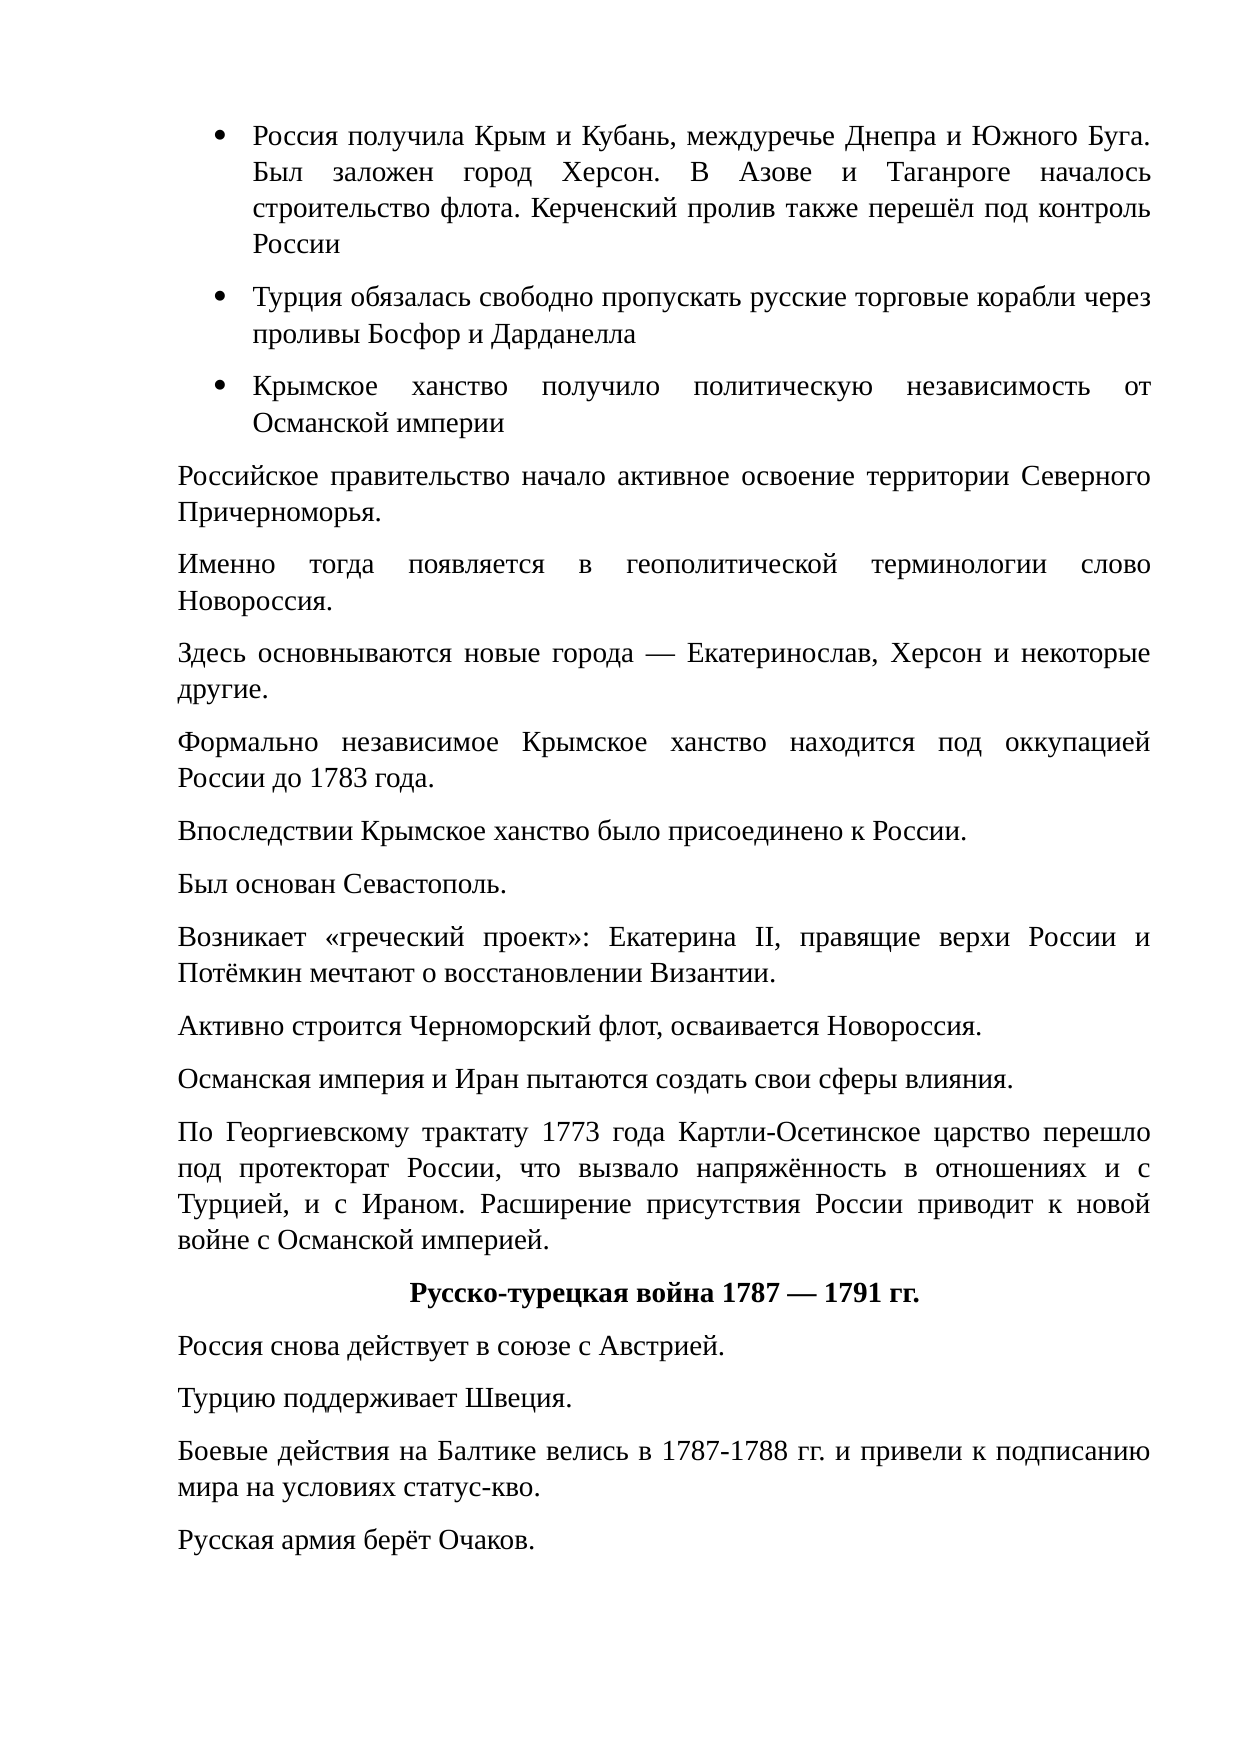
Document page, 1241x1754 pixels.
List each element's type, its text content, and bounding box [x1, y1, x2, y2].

list Турция обязалась свободно пропускать русские торговые корабли через проливы Босфор и Дарданелла [215, 279, 1152, 349]
list Россия получила Крым и Кубань, междуречье Днепра и Южного Буга. Был заложен город Херсон. В Азове и Таганроге началось строительство флота. Керченский пролив также перешёл под контроль России [215, 118, 1152, 260]
text Турцию поддерживает Швеция. [177, 1381, 1152, 1414]
text Российское правительство начало активное освоение территории Северного Причерноморья. [177, 458, 1152, 527]
text Русско-турецкая война 1787 — 1791 гг. [177, 1275, 1152, 1308]
text Русская армия берёт Очаков. [177, 1522, 1152, 1556]
text По Георгиевскому трактату 1773 года Картли-Осетинское царство перешло под протекторат России, что вызвало напряжённость в отношениях и с Турцией, и с Ираном. Расширение присутствия России приводит к новой войне с Османской империей. [177, 1114, 1152, 1256]
text Османская империя и Иран пытаются создать свои сферы влияния. [177, 1061, 1152, 1094]
list Крымское ханство получило политическую независимость от Османской империи [215, 368, 1152, 438]
text Возникает «греческий проект»: Екатерина II, правящие верхи России и Потёмкин мечтают о восстановлении Византии. [177, 919, 1152, 989]
text Россия снова действует в союзе с Австрией. [177, 1328, 1152, 1361]
text Здесь основнываются новые города — Екатеринослав, Херсон и некоторые другие. [177, 636, 1152, 705]
text Именно тогда появляется в геополитической терминологии слово Новороссия. [177, 547, 1152, 616]
text Впоследствии Крымское ханство было присоединено к России. [177, 813, 1152, 847]
text Был основан Севастополь. [177, 866, 1152, 900]
text Активно строится Черноморский флот, осваивается Новороссия. [177, 1008, 1152, 1042]
text Боевые действия на Балтике велись в 1787-1788 гг. и привели к подписанию мира на условиях статус-кво. [177, 1433, 1152, 1503]
text Формально независимое Крымское ханство находится под оккупацией России до 1783 года. [177, 724, 1152, 794]
